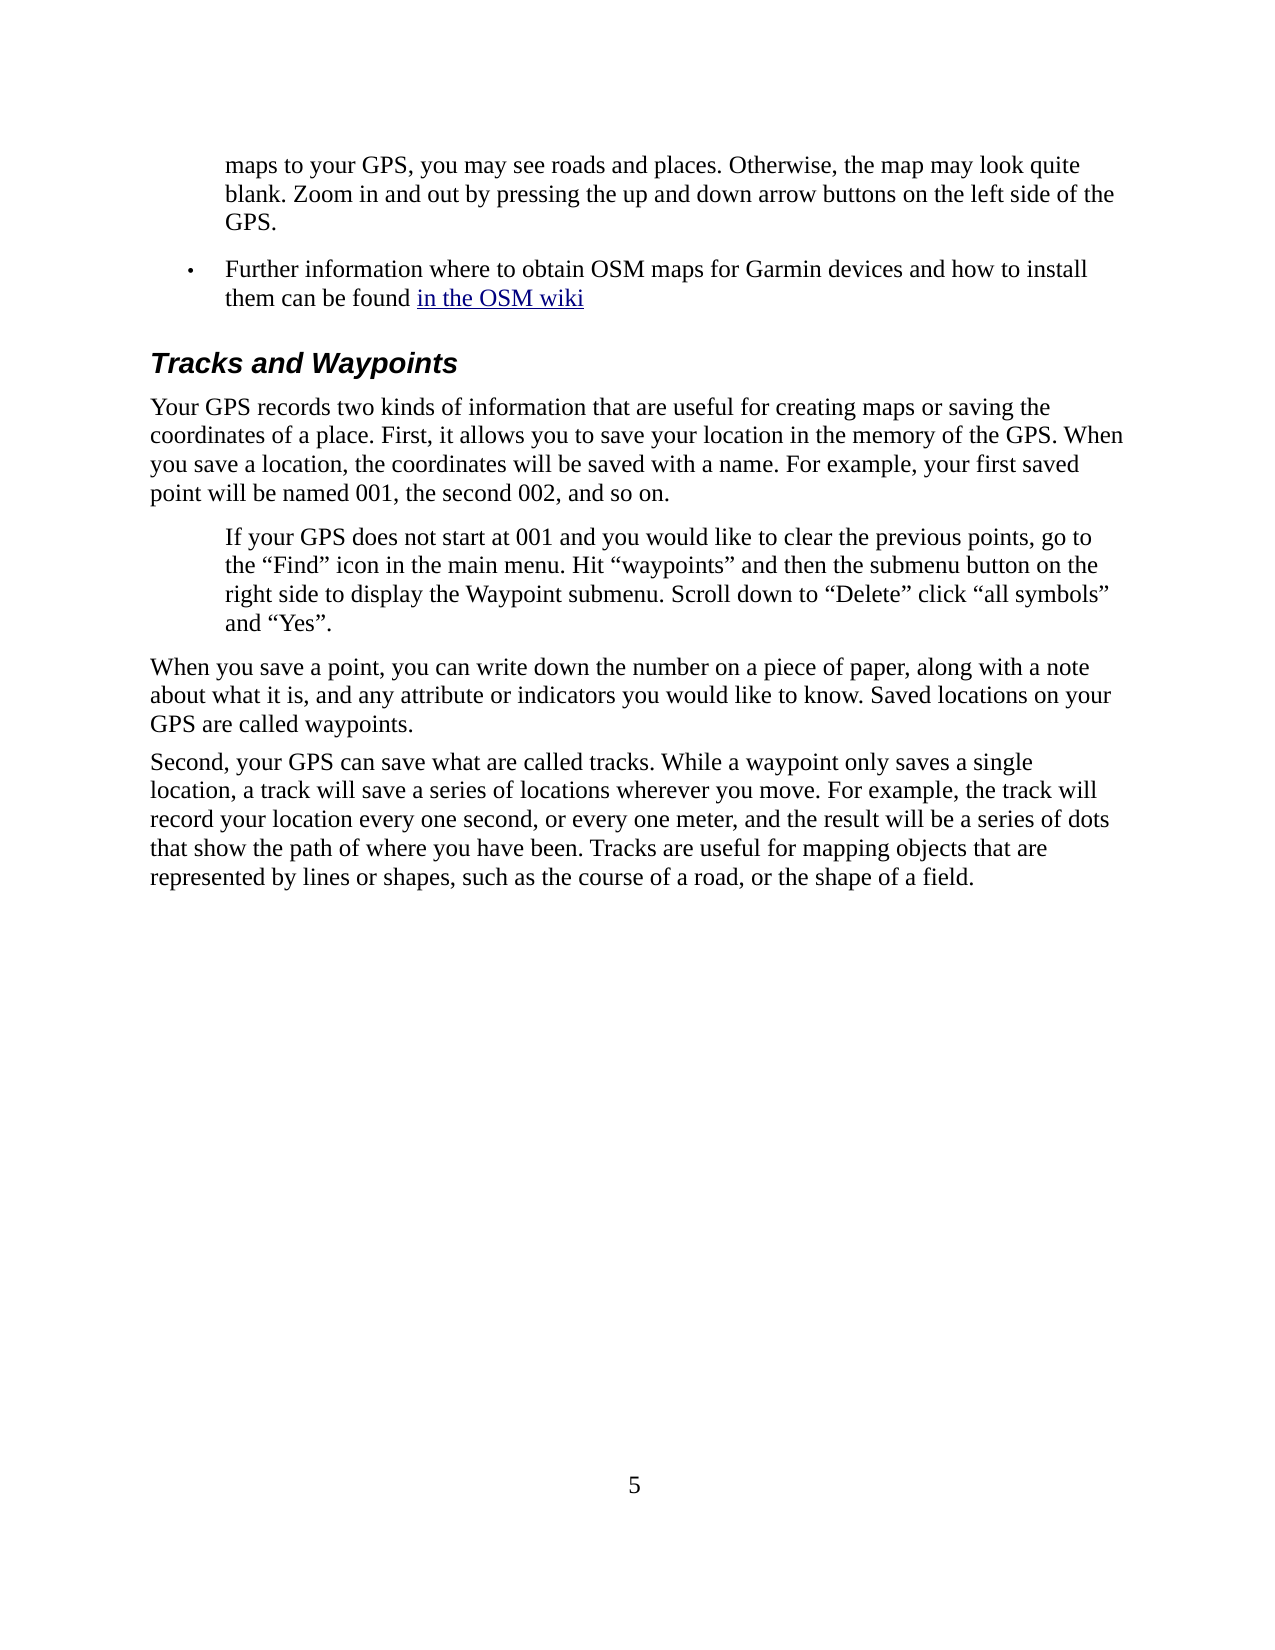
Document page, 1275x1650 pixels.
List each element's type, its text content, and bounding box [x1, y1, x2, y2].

text When you save a point, you can write down the number on a piece of paper, along with a note about what it is, and any attribute or indicators you would like to know. Saved locations on your GPS are called waypoints. [150, 652, 1125, 738]
list maps to your GPS, you may see roads and places. Otherwise, the map may look quite blank. Zoom in and out by pressing the up and down arrow buttons on the left side of the GPS. [187, 150, 1125, 236]
text Your GPS records two kinds of information that are useful for creating maps or saving the coordinates of a place. First, it allows you to save your location in the memory of the GPS. When you save a location, the coordinates will be saved with a name. For example, your first saved point will be named 001, the second 002, and so on. [150, 392, 1125, 507]
subtitle Tracks and Waypoints [150, 346, 1125, 379]
text If your GPS does not start at 001 and you would like to clear the previous points, go to the “Find” icon in the main menu. Hit “waypoints” and then the submenu button on the right side to display the Waypoint submenu. Scroll down to “Delete” click “all symbols” and “Yes”. [225, 522, 1125, 637]
list Further information where to obtain OSM maps for Garmin devices and how to install them can be found in the OSM wiki [187, 254, 1125, 312]
text Second, your GPS can save what are called tracks. While a waypoint only saves a single location, a track will save a series of locations wherever you move. For example, the track will record your location every one second, or every one meter, and the result will be a series of dots that show the path of where you have been. Tracks are useful for mapping objects that are represented by lines or shapes, such as the course of a road, or the shape of a field. [150, 747, 1125, 891]
